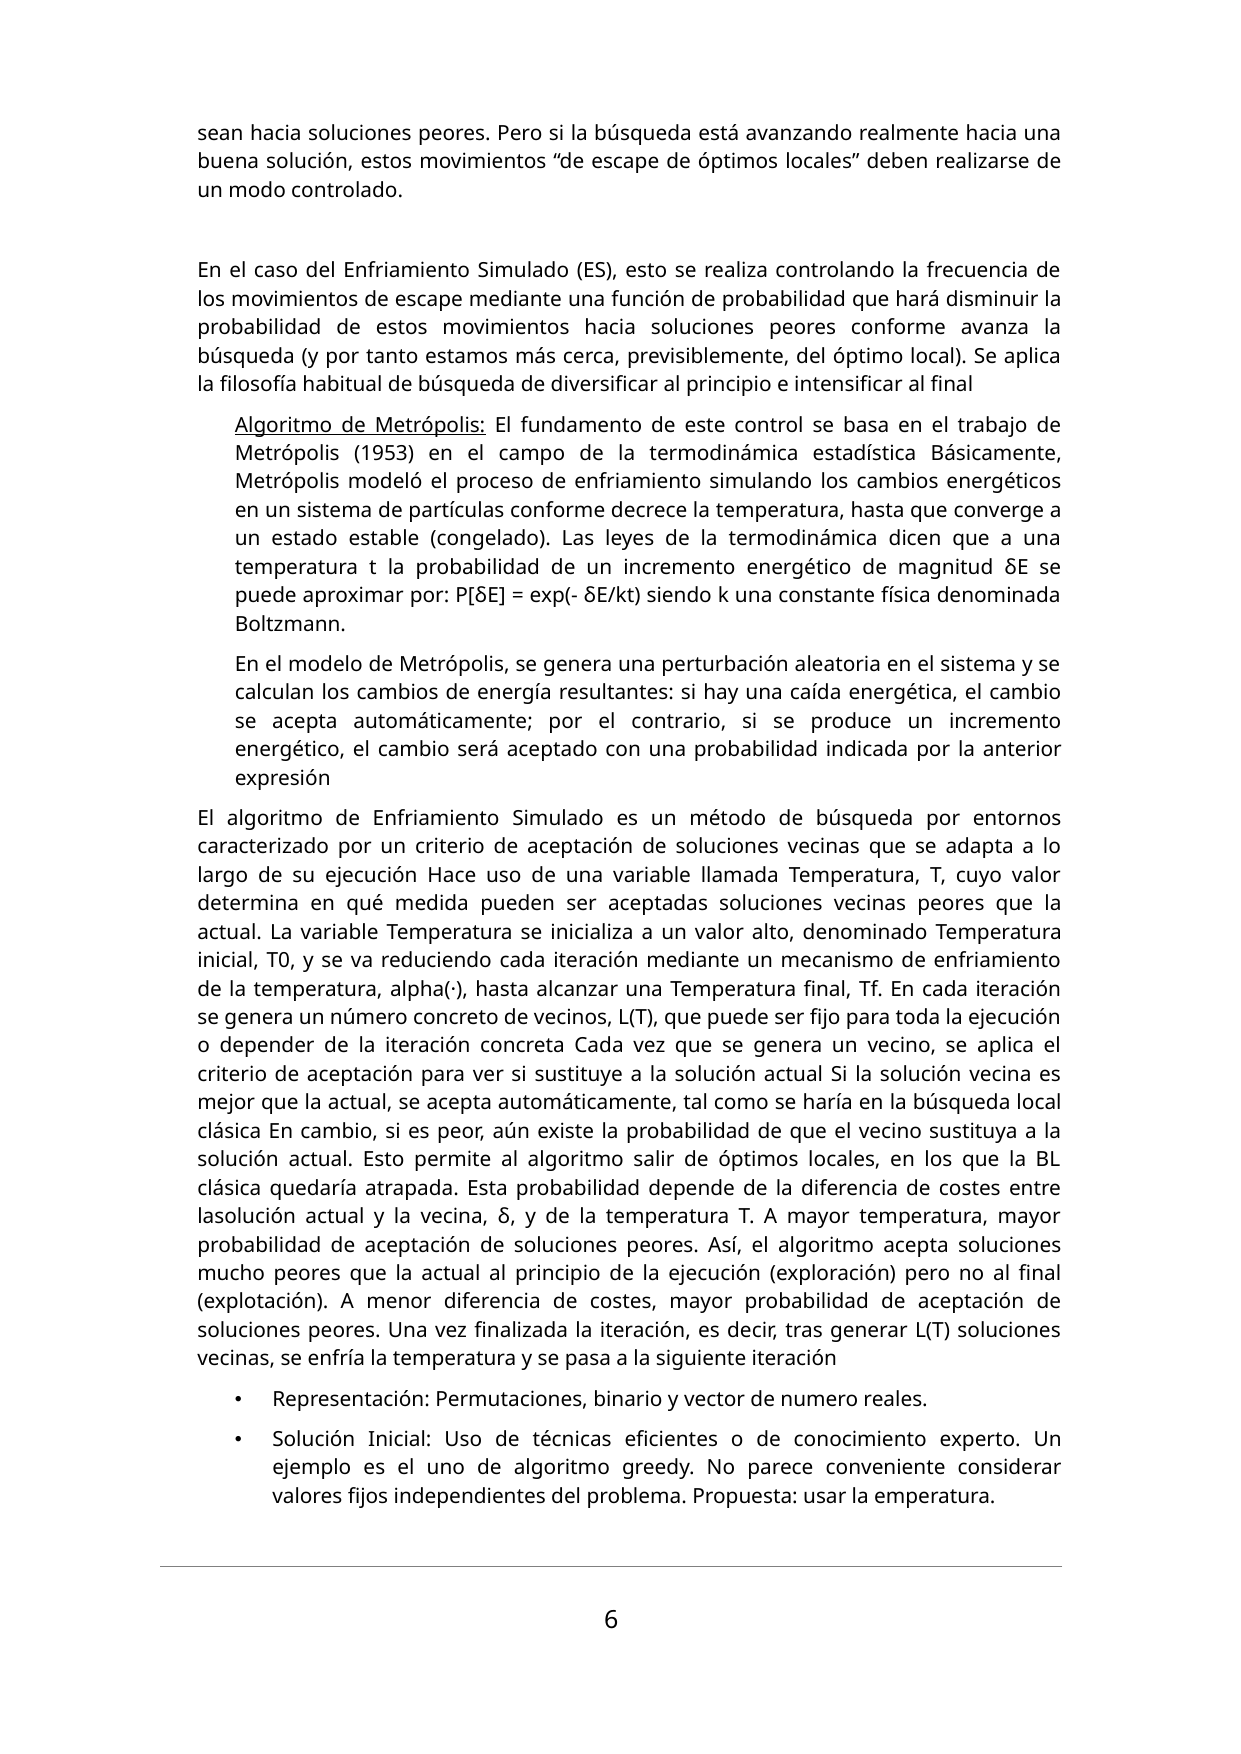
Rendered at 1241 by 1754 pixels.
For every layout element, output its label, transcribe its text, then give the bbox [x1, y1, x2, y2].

list Representación: Permutaciones, binario y vector de numero reales. [234, 1384, 1062, 1412]
list El algoritmo de Enfriamiento Simulado es un método de búsqueda por entornos caracterizado por un criterio de aceptación de soluciones vecinas que se adapta a lo largo de su ejecución Hace uso de una variable llamada Temperatura, T, cuyo valor determina en qué medida pueden ser aceptadas soluciones vecinas peores que la actual. La variable Temperatura se inicializa a un valor alto, denominado Temperatura inicial, T0, y se va reduciendo cada iteración mediante un mecanismo de enfriamiento de la temperatura, alpha(·), hasta alcanzar una Temperatura final, Tf. En cada iteración se genera un número concreto de vecinos, L(T), que puede ser fijo para toda la ejecución o depender de la iteración concreta Cada vez que se genera un vecino, se aplica el criterio de aceptación para ver si sustituye a la solución actual Si la solución vecina es mejor que la actual, se acepta automáticamente, tal como se haría en la búsqueda local clásica En cambio, si es peor, aún existe la probabilidad de que el vecino sustituya a la solución actual. Esto permite al algoritmo salir de óptimos locales, en los que la BL clásica quedaría atrapada. Esta probabilidad depende de la diferencia de costes entre lasolución actual y la vecina, δ, y de la temperatura T. A mayor temperatura, mayor probabilidad de aceptación de soluciones peores. Así, el algoritmo acepta soluciones mucho peores que la actual al principio de la ejecución (exploración) pero no al final (explotación). A menor diferencia de costes, mayor probabilidad de aceptación de soluciones peores. Una vez finalizada la iteración, es decir, tras generar L(T) soluciones vecinas, se enfría la temperatura y se pasa a la siguiente iteración [159, 803, 1062, 1372]
list sean hacia soluciones peores. Pero si la búsqueda está avanzando realmente hacia una buena solución, estos movimientos “de escape de óptimos locales” deben realizarse de un modo controlado. [159, 118, 1062, 203]
list En el modelo de Metrópolis, se genera una perturbación aleatoria en el sistema y se calculan los cambios de energía resultantes: si hay una caída energética, el cambio se acepta automáticamente; por el contrario, si se produce un incremento energético, el cambio será aceptado con una probabilidad indicada por la anterior expresión [197, 649, 1062, 791]
list En el caso del Enfriamiento Simulado (ES), esto se realiza controlando la frecuencia de los movimientos de escape mediante una función de probabilidad que hará disminuir la probabilidad de estos movimientos hacia soluciones peores conforme avanza la búsqueda (y por tanto estamos más cerca, previsiblemente, del óptimo local). Se aplica la filosofía habitual de búsqueda de diversificar al principio e intensificar al final [159, 256, 1062, 398]
list Algoritmo de Metrópolis: El fundamento de este control se basa en el trabajo de Metrópolis (1953) en el campo de la termodinámica estadística Básicamente, Metrópolis modeló el proceso de enfriamiento simulando los cambios energéticos en un sistema de partículas conforme decrece la temperatura, hasta que converge a un estado estable (congelado). Las leyes de la termodinámica dicen que a una temperatura t la probabilidad de un incremento energético de magnitud δE se puede aproximar por: P[δE] = exp(- δE/kt) siendo k una constante física denominada Boltzmann. [197, 410, 1062, 637]
list Solución Inicial: Uso de técnicas eficientes o de conocimiento experto. Un ejemplo es el uno de algoritmo greedy. No parece conveniente considerar valores fijos independientes del problema. Propuesta: usar la emperatura. [234, 1424, 1062, 1509]
